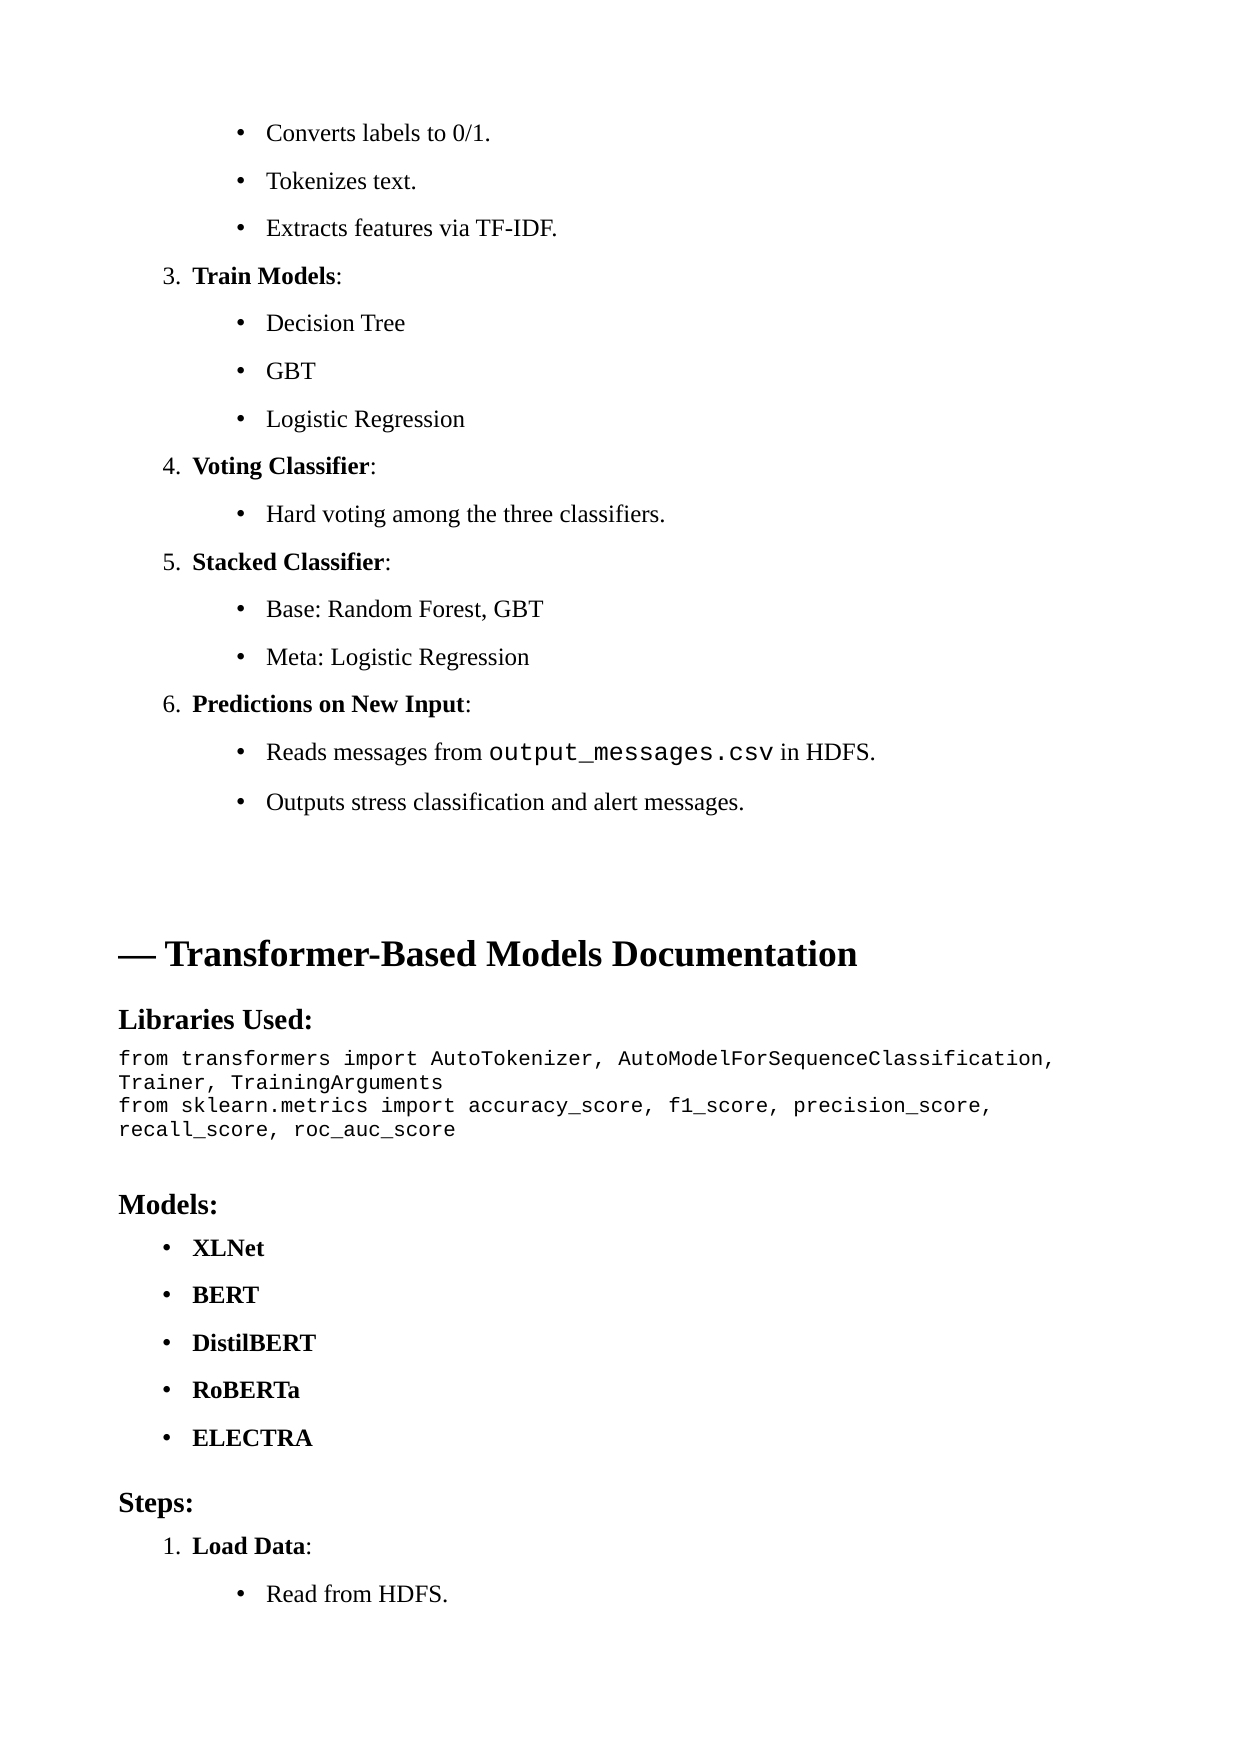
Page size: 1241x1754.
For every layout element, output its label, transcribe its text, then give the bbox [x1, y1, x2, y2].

list Tokenizes text. [236, 166, 1122, 194]
list RoBERTa [162, 1376, 1122, 1404]
list Outputs stress classification and alert messages. [236, 787, 1122, 816]
list DistilBERT [162, 1328, 1122, 1357]
list BERT [162, 1280, 1122, 1309]
list Converts labels to 0/1. [236, 118, 1122, 147]
list Extracts features via TF-IDF. [236, 213, 1122, 242]
list Stacked Classifier: [162, 547, 1122, 575]
list Train Models: [162, 261, 1122, 290]
subtitle Libraries Used: [118, 1002, 1122, 1036]
list Load Data: [162, 1531, 1122, 1560]
text from transformers import AutoTokenizer, AutoModelForSequenceClassification, Trainer, TrainingArguments [118, 1048, 1122, 1095]
list GBT [236, 356, 1122, 385]
list Meta: Logistic Regression [236, 642, 1122, 671]
subtitle Steps: [118, 1485, 1122, 1519]
list Reads messages from output_messages.csv in HDFS. [236, 737, 1122, 768]
list Logistic Regression [236, 404, 1122, 432]
list Predictions on New Input: [162, 689, 1122, 718]
text from sklearn.metrics import accuracy_score, f1_score, precision_score, recall_score, roc_auc_score [118, 1095, 1122, 1143]
subtitle — Transformer-Based Models Documentation [118, 932, 1122, 975]
list Read from HDFS. [236, 1579, 1122, 1608]
list Base: Random Forest, GBT [236, 594, 1122, 623]
list Voting Classifier: [162, 451, 1122, 480]
list ELECTRA [162, 1423, 1122, 1452]
list Decision Tree [236, 308, 1122, 337]
subtitle Models: [118, 1187, 1122, 1220]
list XLNet [162, 1233, 1122, 1262]
list Hard voting among the three classifiers. [236, 499, 1122, 528]
